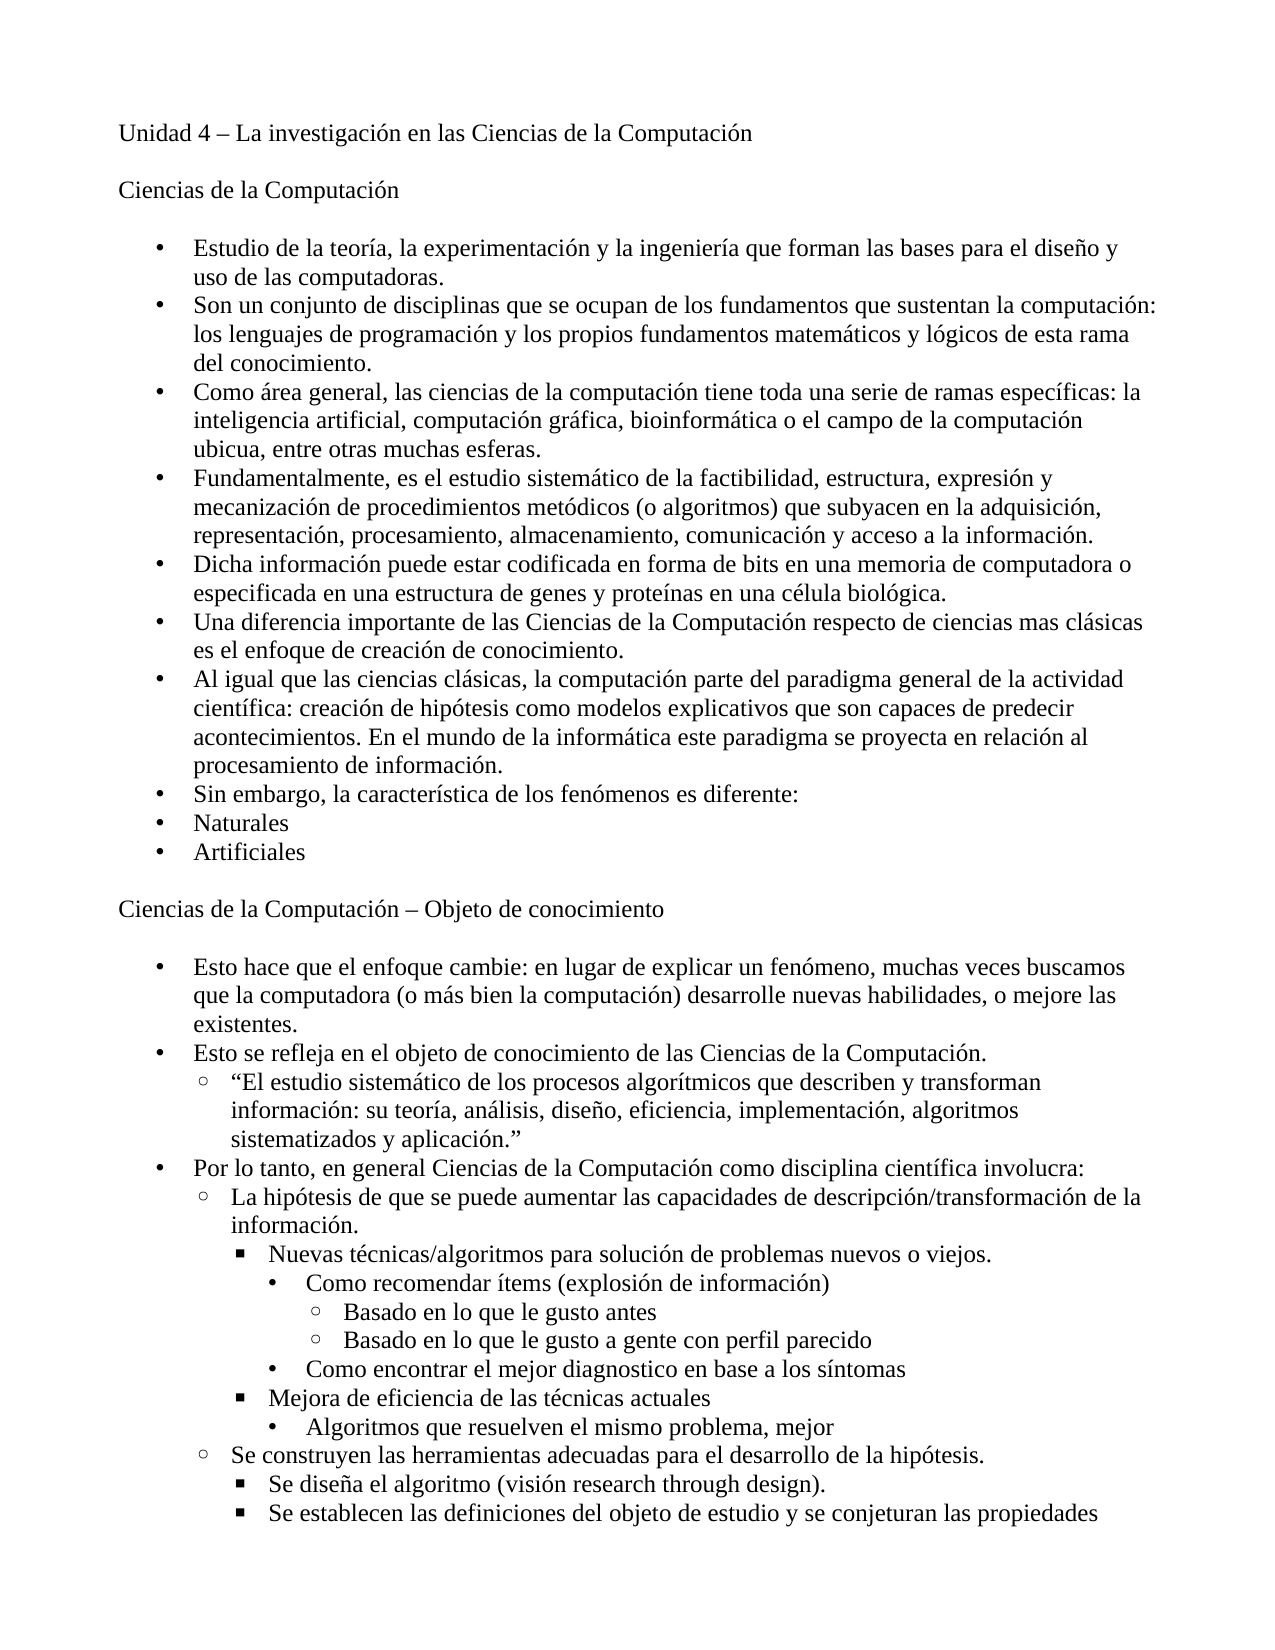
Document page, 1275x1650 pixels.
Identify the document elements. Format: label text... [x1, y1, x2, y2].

text Unidad 4 – La investigación en las Ciencias de la Computación [118, 118, 1157, 147]
list Como recomendar ítems (explosión de información) [268, 1268, 1157, 1297]
list Nuevas técnicas/algoritmos para solución de problemas nuevos o viejos. [231, 1239, 1157, 1268]
list Como encontrar el mejor diagnostico en base a los síntomas [268, 1354, 1157, 1383]
list Basado en lo que le gusto antes [306, 1297, 1157, 1326]
list Dicha información puede estar codificada en forma de bits en una memoria de computadora o especificada en una estructura de genes y proteínas en una célula biológica. [156, 549, 1157, 607]
list Mejora de eficiencia de las técnicas actuales [231, 1383, 1157, 1412]
list Esto hace que el enfoque cambie: en lugar de explicar un fenómeno, muchas veces buscamos que la computadora (o más bien la computación) desarrolle nuevas habilidades, o mejore las existentes. [156, 952, 1157, 1038]
list Esto se refleja en el objeto de conocimiento de las Ciencias de la Computación. [156, 1038, 1157, 1067]
list Naturales [156, 808, 1157, 837]
list Como área general, las ciencias de la computación tiene toda una serie de ramas específicas: la inteligencia artificial, computación gráfica, bioinformática o el campo de la computación ubicua, entre otras muchas esferas. [156, 377, 1157, 463]
list Algoritmos que resuelven el mismo problema, mejor [268, 1412, 1157, 1441]
list Se establecen las definiciones del objeto de estudio y se conjeturan las propiedades [231, 1498, 1157, 1527]
list Una diferencia importante de las Ciencias de la Computación respecto de ciencias mas clásicas es el enfoque de creación de conocimiento. [156, 607, 1157, 664]
list Por lo tanto, en general Ciencias de la Computación como disciplina científica involucra: [156, 1153, 1157, 1182]
list Al igual que las ciencias clásicas, la computación parte del paradigma general de la actividad científica: creación de hipótesis como modelos explicativos que son capaces de predecir acontecimientos. En el mundo de la informática este paradigma se proyecta en relación al procesamiento de información. [156, 664, 1157, 779]
text Ciencias de la Computación – Objeto de conocimiento [118, 894, 1157, 923]
list La hipótesis de que se puede aumentar las capacidades de descripción/transformación de la información. [193, 1182, 1157, 1239]
list Son un conjunto de disciplinas que se ocupan de los fundamentos que sustentan la computación: los lenguajes de programación y los propios fundamentos matemáticos y lógicos de esta rama del conocimiento. [156, 291, 1157, 377]
list Sin embargo, la característica de los fenómenos es diferente: [156, 779, 1157, 808]
list Se construyen las herramientas adecuadas para el desarrollo de la hipótesis. [193, 1441, 1157, 1469]
list Artificiales [156, 837, 1157, 866]
text Ciencias de la Computación [118, 176, 1157, 204]
list Estudio de la teoría, la experimentación y la ingeniería que forman las bases para el diseño y uso de las computadoras. [156, 233, 1157, 291]
list Basado en lo que le gusto a gente con perfil parecido [306, 1326, 1157, 1354]
list “El estudio sistemático de los procesos algorítmicos que describen y transforman información: su teoría, análisis, diseño, eficiencia, implementación, algoritmos sistematizados y aplicación.” [193, 1067, 1157, 1153]
list Se diseña el algoritmo (visión research through design). [231, 1469, 1157, 1498]
list Fundamentalmente, es el estudio sistemático de la factibilidad, estructura, expresión y mecanización de procedimientos metódicos (o algoritmos) que subyacen en la adquisición, representación, procesamiento, almacenamiento, comunicación y acceso a la información. [156, 463, 1157, 549]
